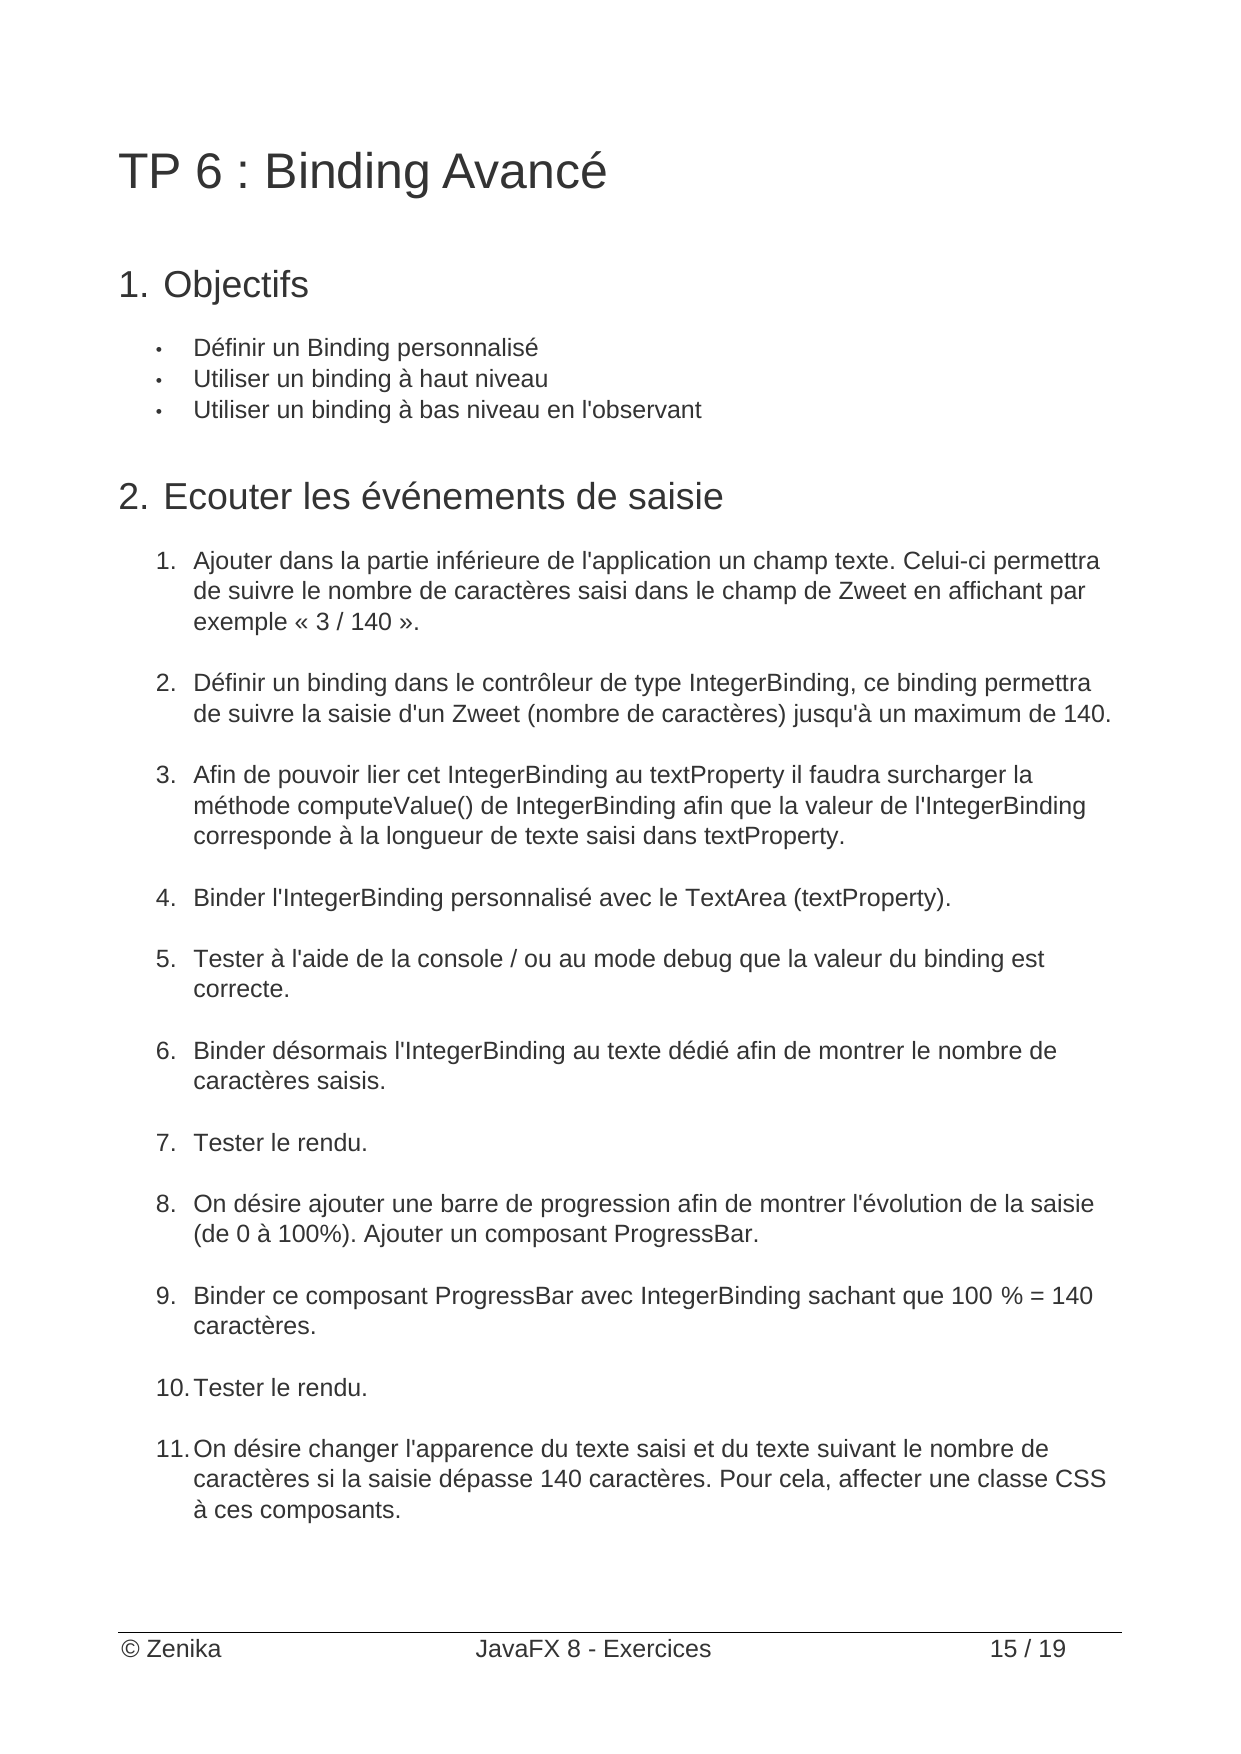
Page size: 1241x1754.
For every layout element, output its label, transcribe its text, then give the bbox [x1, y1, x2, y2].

list Binder ce composant ProgressBar avec IntegerBinding sachant que 100 % = 140 caractères. [156, 1281, 1122, 1371]
subtitle Objectifs [118, 263, 1122, 305]
subtitle Ecouter les événements de saisie [118, 476, 1122, 517]
list Binder l'IntegerBinding personnalisé avec le TextArea (textProperty). [156, 883, 1122, 942]
subtitle Binding Avancé [118, 143, 1122, 199]
list Définir un binding dans le contrôleur de type IntegerBinding, ce binding permettra de suivre la saisie d'un Zweet (nombre de caractères) jusqu'à un maximum de 140. [156, 669, 1122, 758]
list Ajouter dans la partie inférieure de l'application un champ texte. Celui-ci permettra de suivre le nombre de caractères saisi dans le champ de Zweet en affichant par exemple « 3 / 140 ». [156, 546, 1122, 666]
list Utiliser un binding à haut niveau [156, 365, 1122, 393]
list Binder désormais l'IntegerBinding au texte dédié afin de montrer le nombre de caractères saisis. [156, 1036, 1122, 1126]
list Définir un Binding personnalisé [156, 334, 1122, 362]
list Utiliser un binding à bas niveau en l'observant [156, 395, 1122, 423]
list Tester le rendu. [156, 1128, 1122, 1187]
list Afin de pouvoir lier cet IntegerBinding au textProperty il faudra surcharger la méthode computeValue() de IntegerBinding afin que la valeur de l'IntegerBinding corresponde à la longueur de texte saisi dans textProperty. [156, 761, 1122, 881]
list Tester le rendu. [156, 1373, 1122, 1432]
list On désire changer l'apparence du texte saisi et du texte suivant le nombre de caractères si la saisie dépasse 140 caractères. Pour cela, affecter une classe CSS à ces composants. [156, 1434, 1122, 1554]
list On désire ajouter une barre de progression afin de montrer l'évolution de la saisie (de 0 à 100%). Ajouter un composant ProgressBar. [156, 1189, 1122, 1279]
list Tester à l'aide de la console / ou au mode debug que la valeur du binding est correcte. [156, 944, 1122, 1034]
